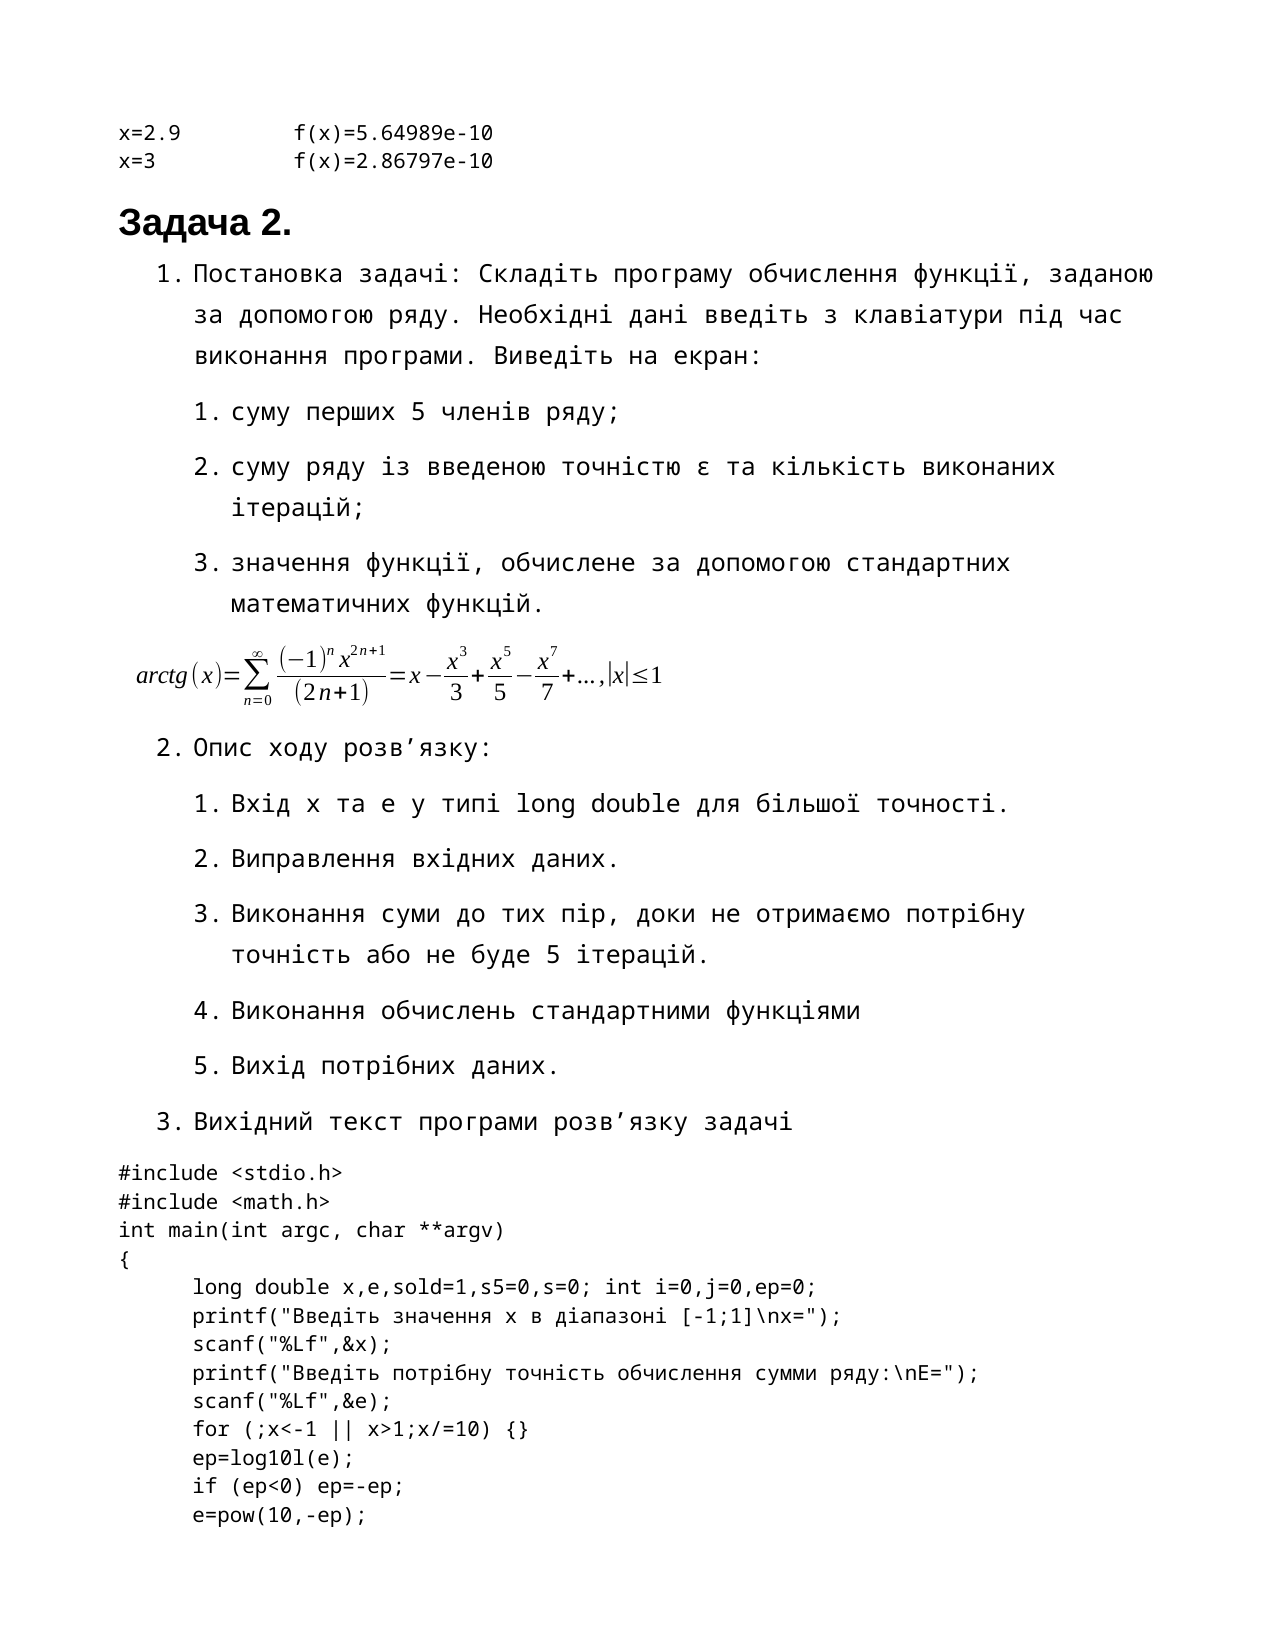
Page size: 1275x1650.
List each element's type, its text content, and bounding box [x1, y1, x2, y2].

list суму ряду із введеною точністю ε та кількість виконаних ітерацій; [193, 449, 1157, 523]
text x=2.9 f(x)=5.64989e-10 [118, 118, 1157, 147]
text e=pow(10,-ep); [118, 1500, 1157, 1528]
list Постановка задачі: Складіть програму обчислення функції, заданою за допомогою ряду. Необхідні дані введіть з клавіатури під час виконання програми. Виведіть на екран: [156, 256, 1157, 372]
text long double x,e,sold=1,s5=0,s=0; int i=0,j=0,ep=0; [118, 1272, 1157, 1301]
text #include <stdio.h> [118, 1158, 1157, 1187]
text scanf("%Lf",&e); [118, 1386, 1157, 1414]
list значення функції, обчислене за допомогою стандартних математичних функцій. [193, 545, 1157, 620]
text #include <math.h> [118, 1187, 1157, 1215]
text for (;x<-1 || x>1;x/=10) {} [118, 1414, 1157, 1443]
text int main(int argc, char **argv) [118, 1215, 1157, 1244]
text printf("Введіть потрібну точність обчислення сумми ряду:\nE="); [118, 1358, 1157, 1386]
text printf("Введіть значення x в діапазоні [-1;1]\nx="); [118, 1301, 1157, 1329]
list Вхід x та е у типі long double для більшої точності. [193, 785, 1157, 819]
text if (ep<0) ep=-ep; [118, 1471, 1157, 1500]
list Вихід потрібних даних. [193, 1048, 1157, 1082]
list Виправлення вхідних даних. [193, 841, 1157, 875]
text { [118, 1244, 1157, 1272]
subtitle Задача 2. [118, 200, 1157, 244]
list Виконання суми до тих пір, доки не отримаємо потрібну точність або не буде 5 ітерацій. [193, 896, 1157, 971]
text x=3 f(x)=2.86797e-10 [118, 147, 1157, 175]
text ep=log10l(e); [118, 1443, 1157, 1471]
text scanf("%Lf",&x); [118, 1329, 1157, 1358]
list Виконання обчислень стандартними функціями [193, 992, 1157, 1026]
list Опис ходу розв’язку: [156, 730, 1157, 764]
list Вихідний текст програми розв’язку задачі [156, 1103, 1157, 1137]
list суму перших 5 членів ряду; [193, 393, 1157, 427]
